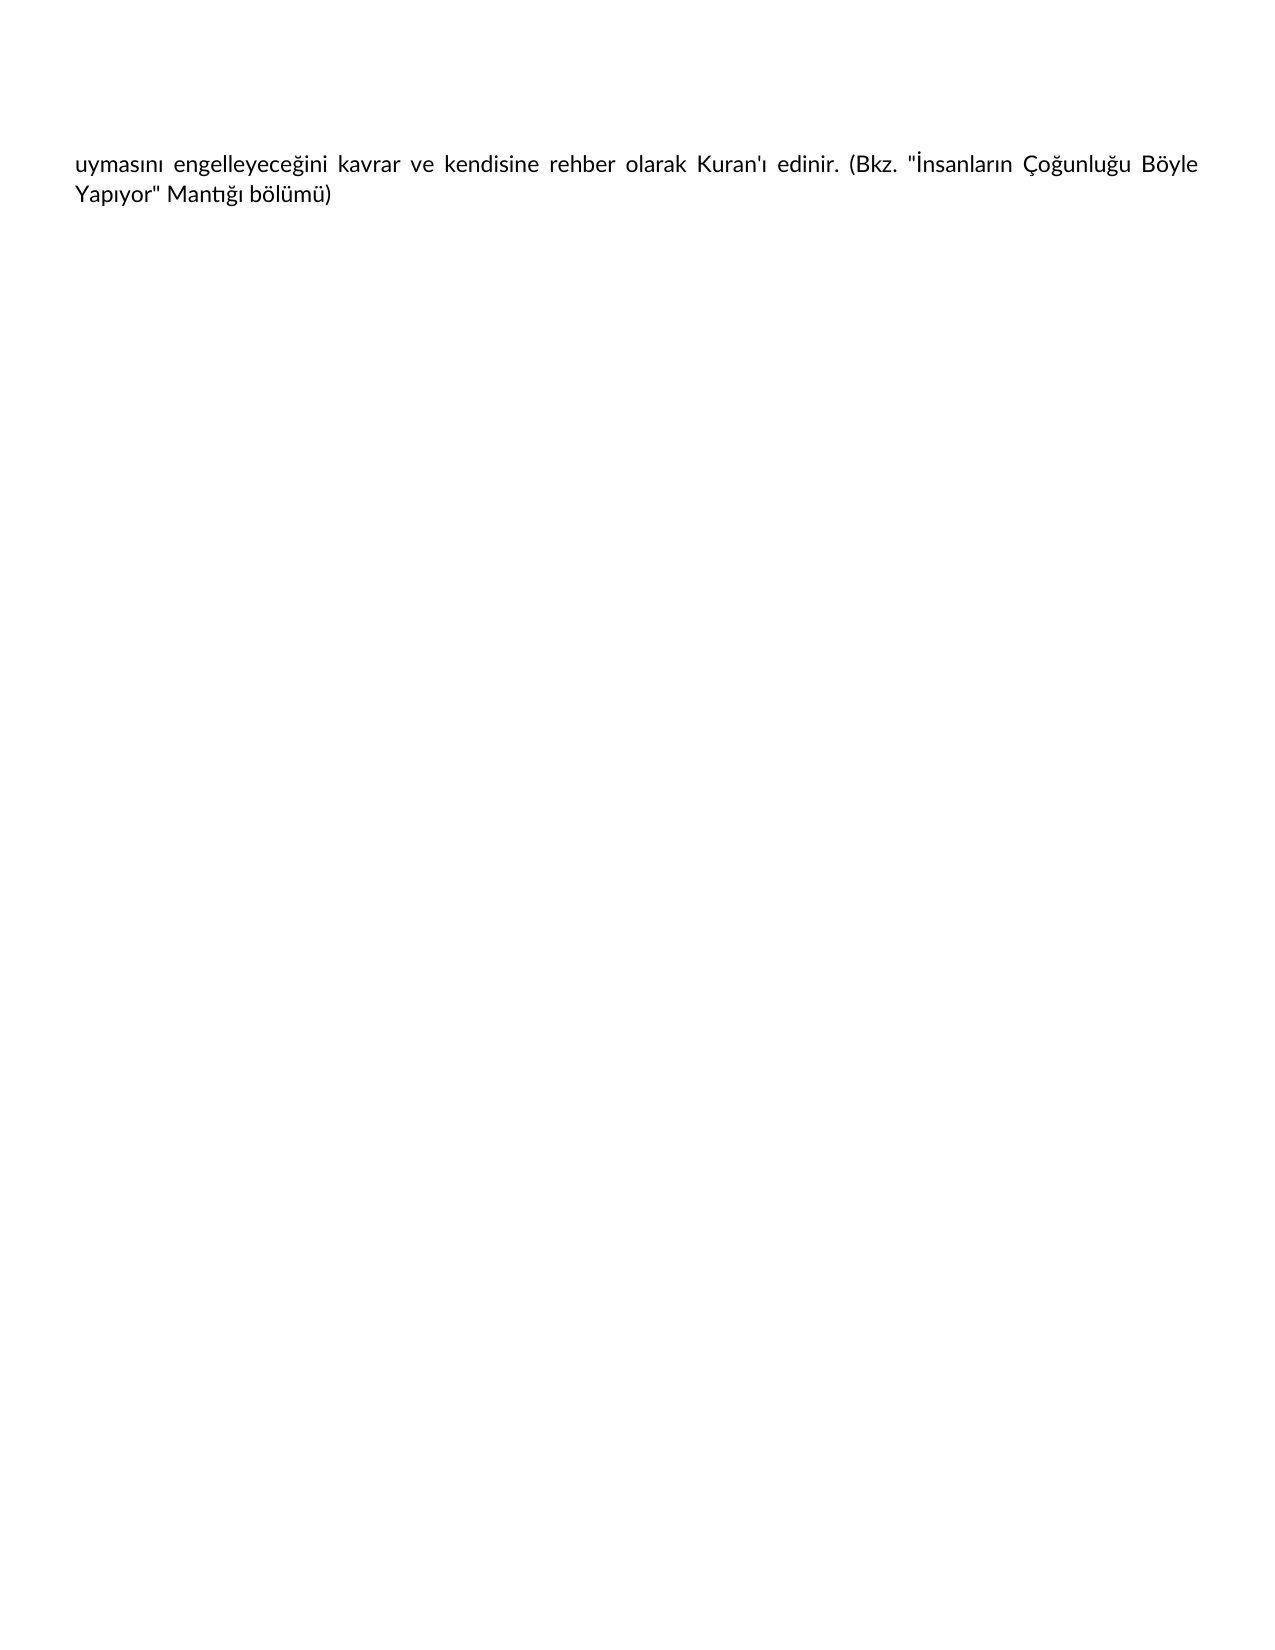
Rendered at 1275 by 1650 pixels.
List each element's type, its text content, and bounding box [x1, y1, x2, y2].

text uymasını engelleyeceğini kavrar ve kendisine rehber olarak Kuran'ı edinir. (Bkz. "İnsanların Çoğunluğu Böyle Yapıyor" Mantığı bölümü) [75, 150, 1200, 208]
